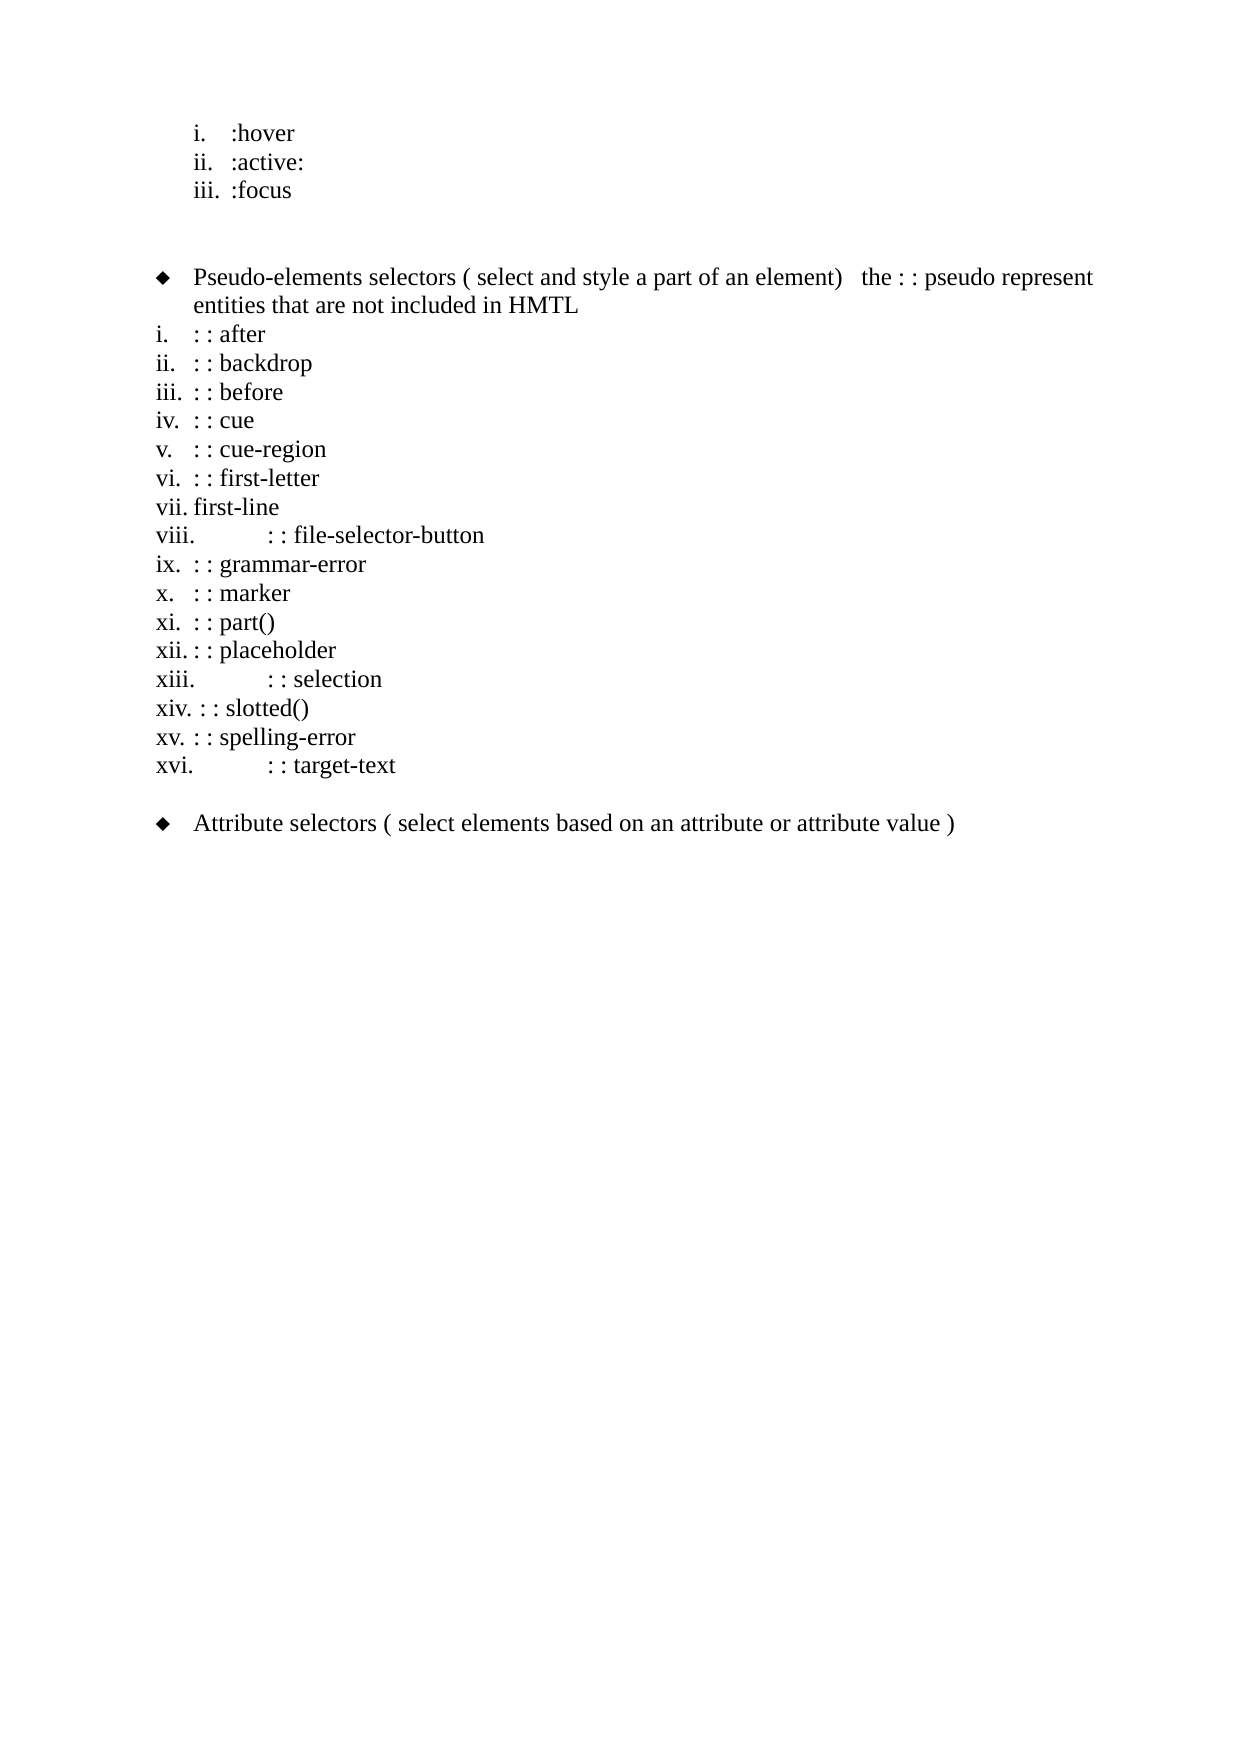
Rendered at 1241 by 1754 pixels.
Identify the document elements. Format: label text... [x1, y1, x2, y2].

list :focus [193, 176, 1122, 204]
list :hover [193, 118, 1122, 147]
list : : first-letter [156, 463, 1122, 492]
list : : part() [156, 607, 1122, 636]
list : : after [156, 319, 1122, 348]
list : : target-text [156, 751, 1122, 779]
list :active: [193, 147, 1122, 176]
list first-line [156, 492, 1122, 521]
list : : backdrop [156, 348, 1122, 377]
list : : grammar-error [156, 549, 1122, 578]
list : : cue [156, 406, 1122, 434]
list : : slotted() [156, 693, 1122, 722]
list : : marker [156, 578, 1122, 607]
list : : selection [156, 664, 1122, 693]
list Pseudo-elements selectors ( select and style a part of an element) the : : pseudo represent entities that are not included in HMTL [156, 262, 1122, 319]
list : : placeholder [156, 636, 1122, 664]
list : : file-selector-button [156, 521, 1122, 549]
list Attribute selectors ( select elements based on an attribute or attribute value ) [156, 808, 1122, 837]
list : : cue-region [156, 434, 1122, 463]
list : : before [156, 377, 1122, 406]
list : : spelling-error [156, 722, 1122, 751]
